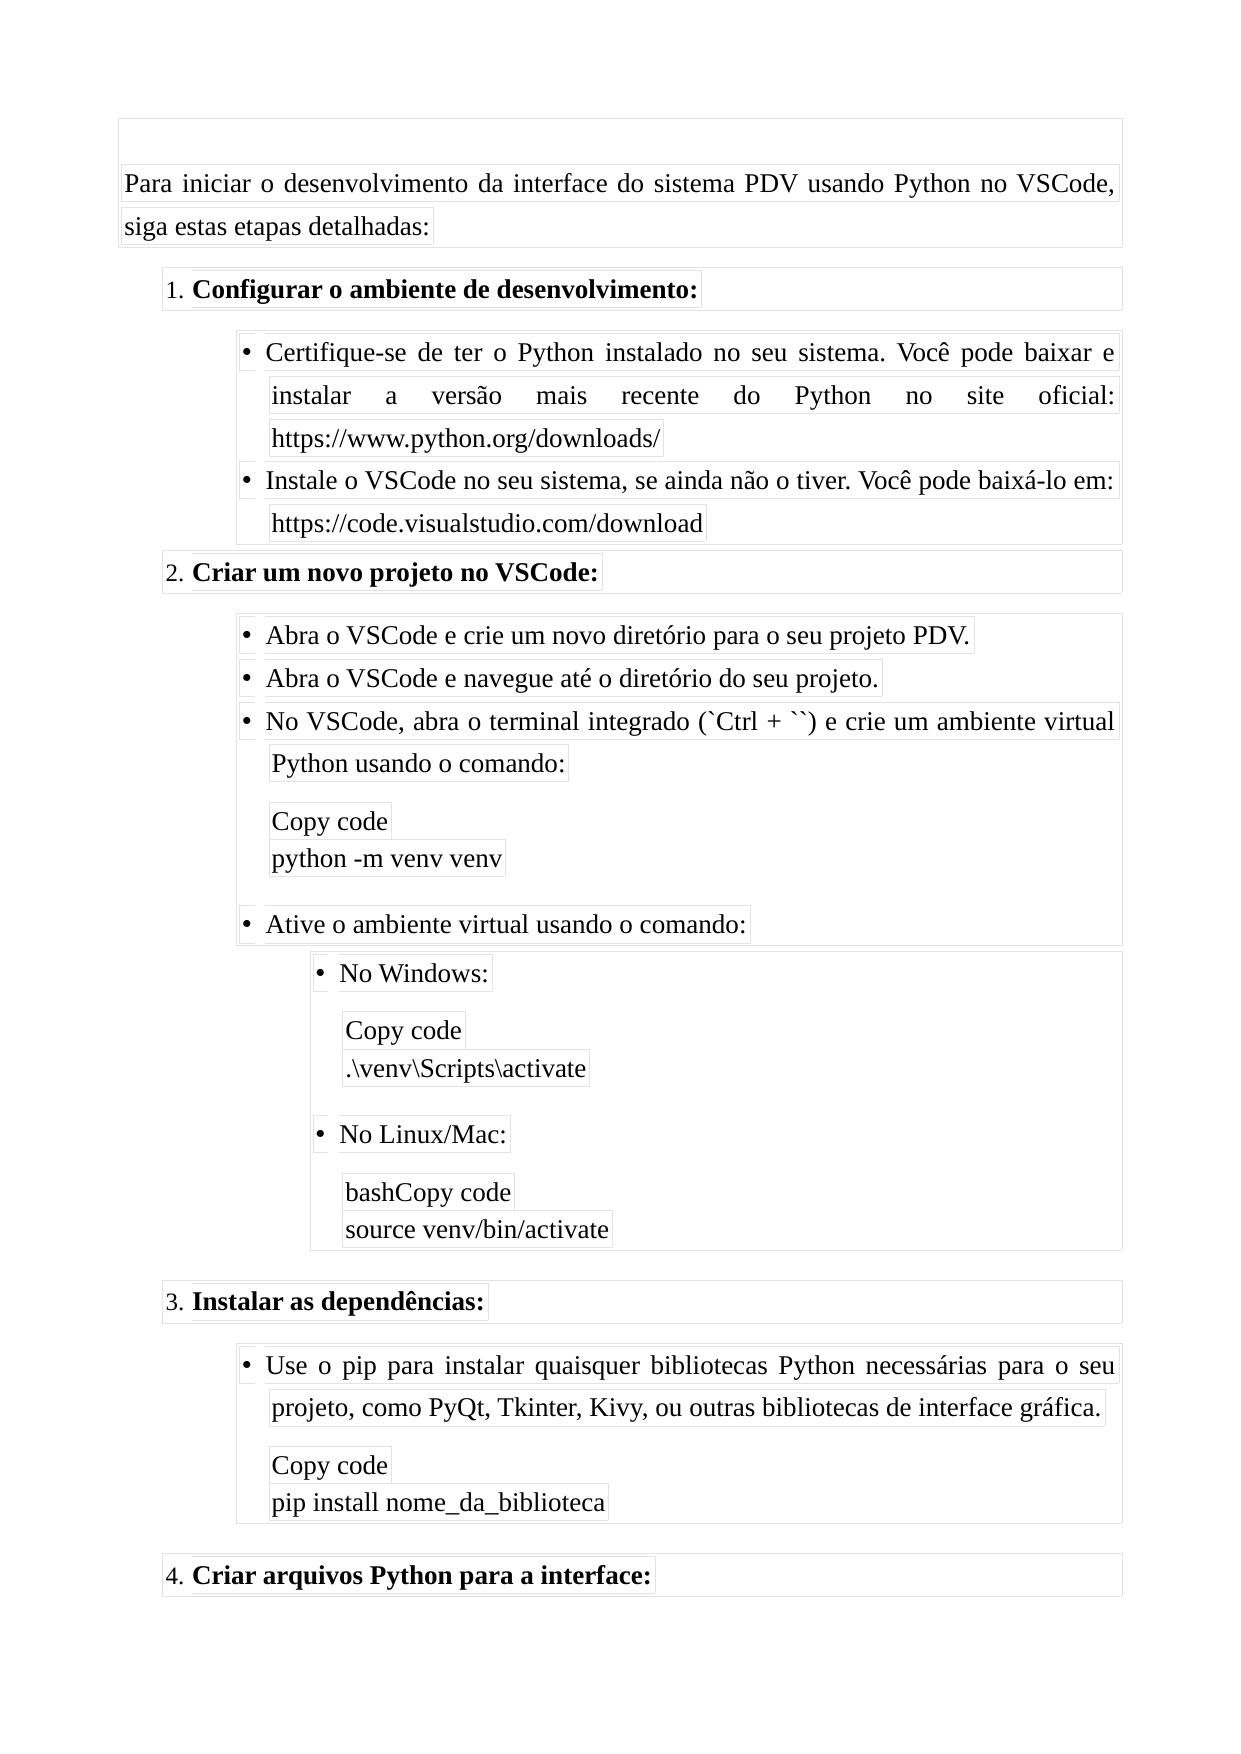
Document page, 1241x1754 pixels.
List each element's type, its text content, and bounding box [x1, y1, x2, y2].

list Use o pip para instalar quaisquer bibliotecas Python necessárias para o seu projeto, como PyQt, Tkinter, Kivy, ou outras bibliotecas de interface gráfica. [237, 1344, 1122, 1426]
list Copy code [311, 1008, 1122, 1046]
list Copy code [237, 798, 1122, 836]
list Configurar o ambiente de desenvolvimento: [163, 268, 1122, 310]
list python -m venv venv [270, 840, 505, 876]
list No Windows: [311, 952, 1122, 991]
list Instale o VSCode no seu sistema, se ainda não o tiver. Você pode baixá-lo em: https://code.visualstudio.com/download [237, 458, 1122, 544]
list Abra o VSCode e navegue até o diretório do seu projeto. [237, 656, 1122, 696]
list .\venv\Scripts\activate [311, 1046, 342, 1086]
list .\venv\Scripts\activate [466, 1046, 1122, 1086]
text Para iniciar o desenvolvimento da interface do sistema PDV usando Python no VSCode, siga estas etapas detalhadas: [119, 119, 1122, 247]
list Ative o ambiente virtual usando o comando: [237, 902, 1122, 945]
list Abra o VSCode e crie um novo diretório para o seu projeto PDV. [237, 614, 1122, 653]
list Instalar as dependências: [163, 1281, 1122, 1323]
list Criar um novo projeto no VSCode: [163, 551, 1122, 593]
list python -m venv venv [392, 836, 1122, 876]
list .\venv\Scripts\activate [343, 1050, 589, 1086]
list Criar arquivos Python para a interface: [163, 1554, 1122, 1596]
list bashCopy code [311, 1169, 1122, 1207]
list No VSCode, abra o terminal integrado (`Ctrl + ``) e crie um ambiente virtual Python usando o comando: [237, 698, 1122, 781]
list python -m venv venv [237, 836, 269, 876]
list Certifique-se de ter o Python instalado no seu sistema. Você pode baixar e instalar a versão mais recente do Python no site oficial: https://www.python.org/downloads/ [237, 331, 1122, 456]
list pip install nome_da_biblioteca [237, 1480, 1122, 1523]
list No Linux/Mac: [311, 1112, 1122, 1152]
list source venv/bin/activate [311, 1207, 1122, 1250]
list Copy code [237, 1443, 1122, 1480]
